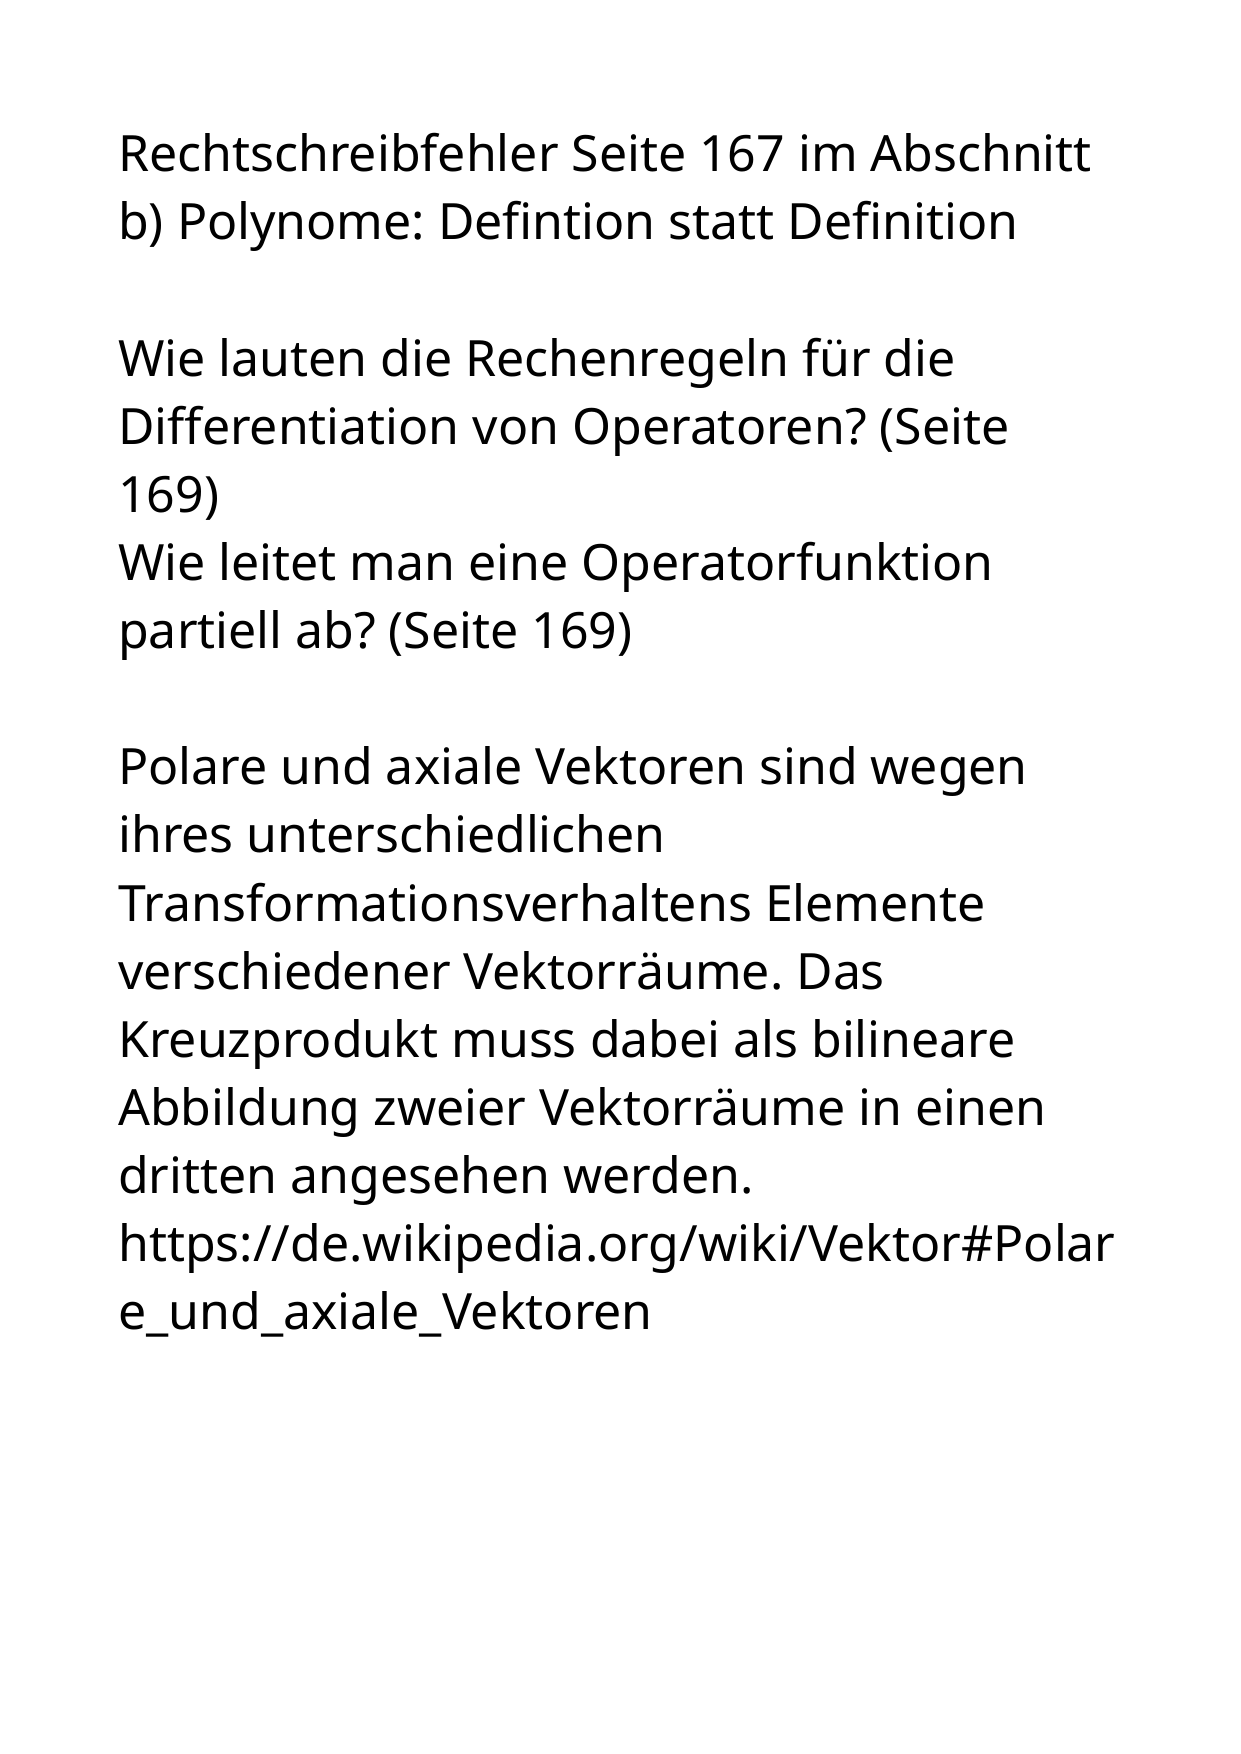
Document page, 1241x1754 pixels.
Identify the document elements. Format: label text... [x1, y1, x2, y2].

text Polare und axiale Vektoren sind wegen ihres unterschiedlichen Transformationsverhaltens Elemente verschiedener Vektorräume. Das Kreuzprodukt muss dabei als bilineare Abbildung zweier Vektorräume in einen dritten angesehen werden. https://de.wikipedia.org/wiki/Vektor#Polare_und_axiale_Vektoren [118, 731, 1122, 1344]
text Wie lauten die Rechenregeln für die Differentiation von Operatoren? (Seite 169) [118, 322, 1122, 527]
text Wie leitet man eine Operatorfunktion partiell ab? (Seite 169) [118, 527, 1122, 663]
text Rechtschreibfehler Seite 167 im Abschnitt b) Polynome: Defintion statt Definition [118, 118, 1122, 254]
